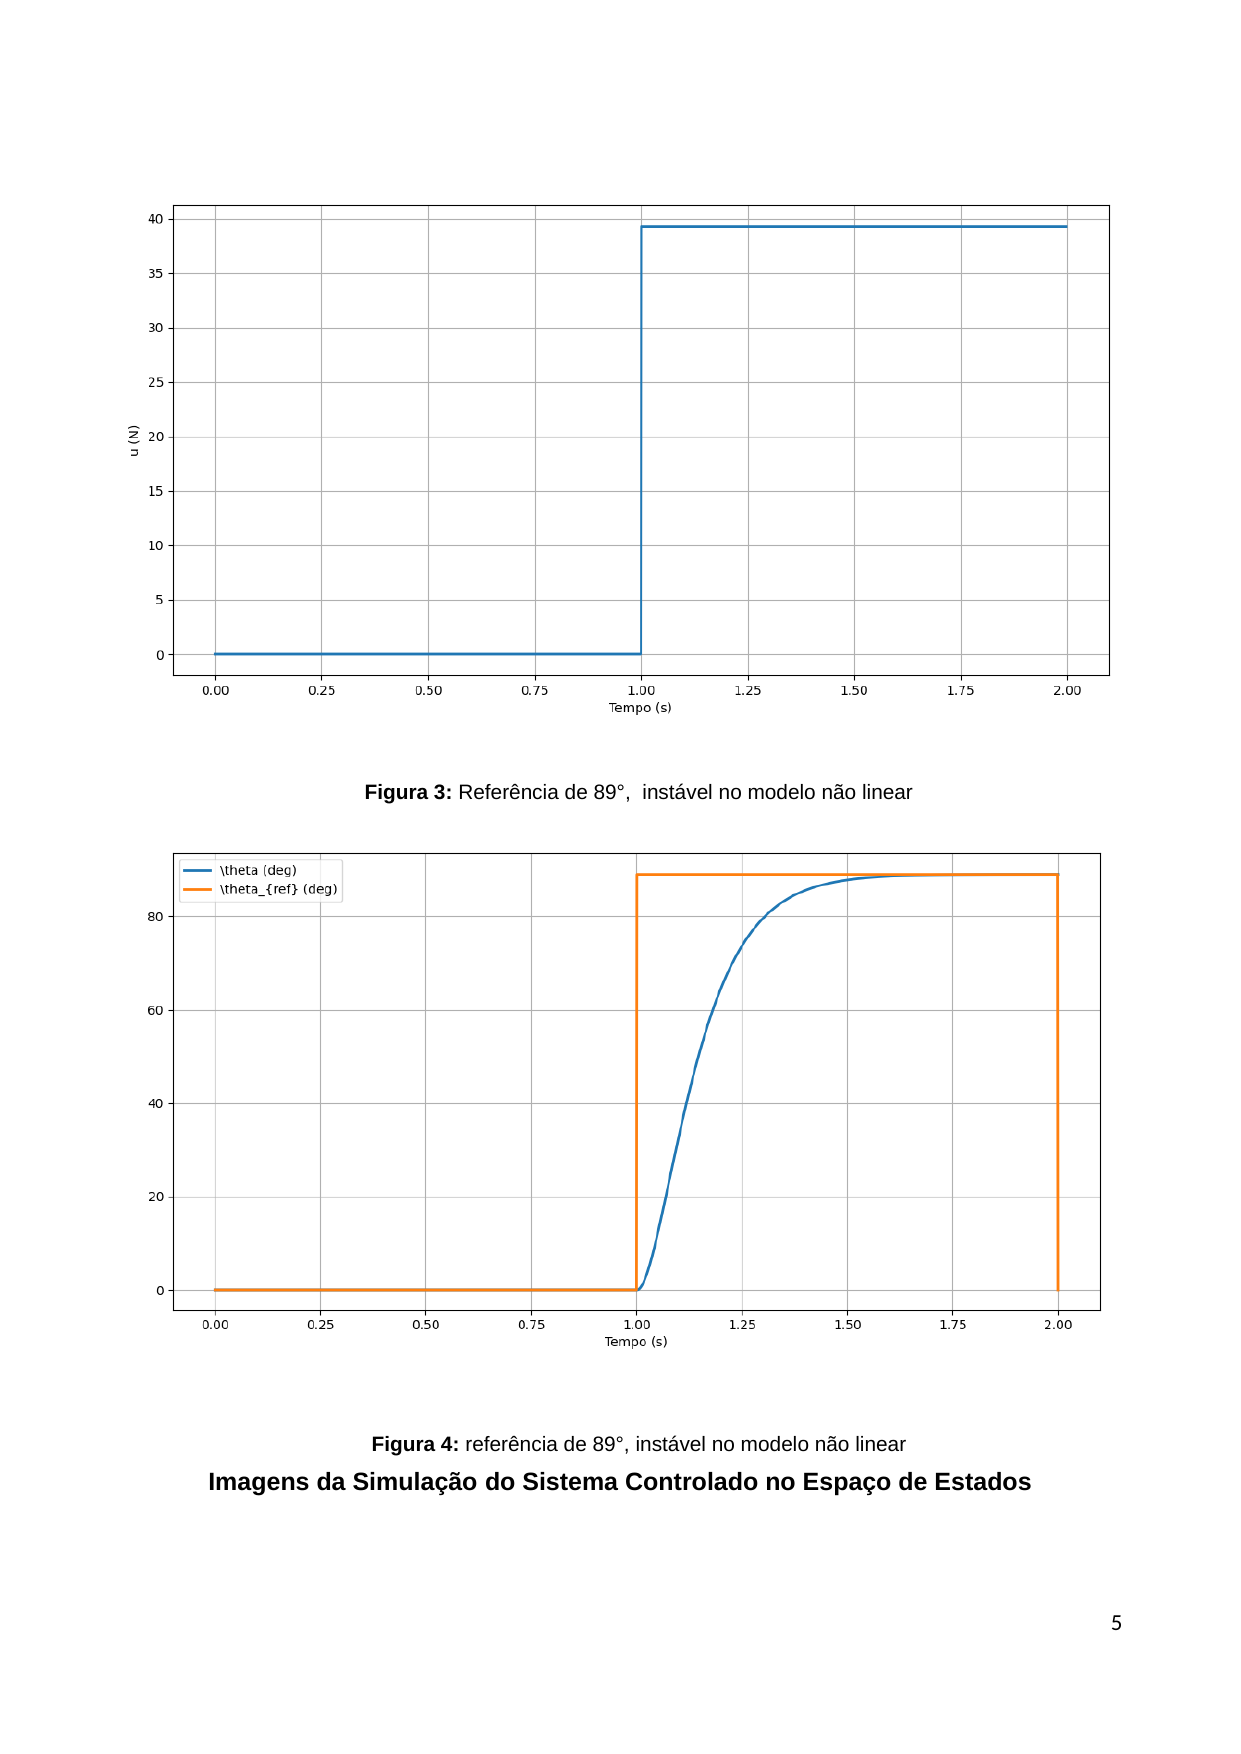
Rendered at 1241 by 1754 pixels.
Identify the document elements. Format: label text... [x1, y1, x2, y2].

text Figura 4: referência de 89°, instável no modelo não linear [118, 1431, 1122, 1455]
picture [82, 176, 1158, 722]
picture [82, 816, 1158, 1362]
text Imagens da Simulação do Sistema Controlado no Espaço de Estados [118, 1467, 1122, 1496]
text Figura 3: Referência de 89°, instável no modelo não linear [118, 779, 1122, 803]
